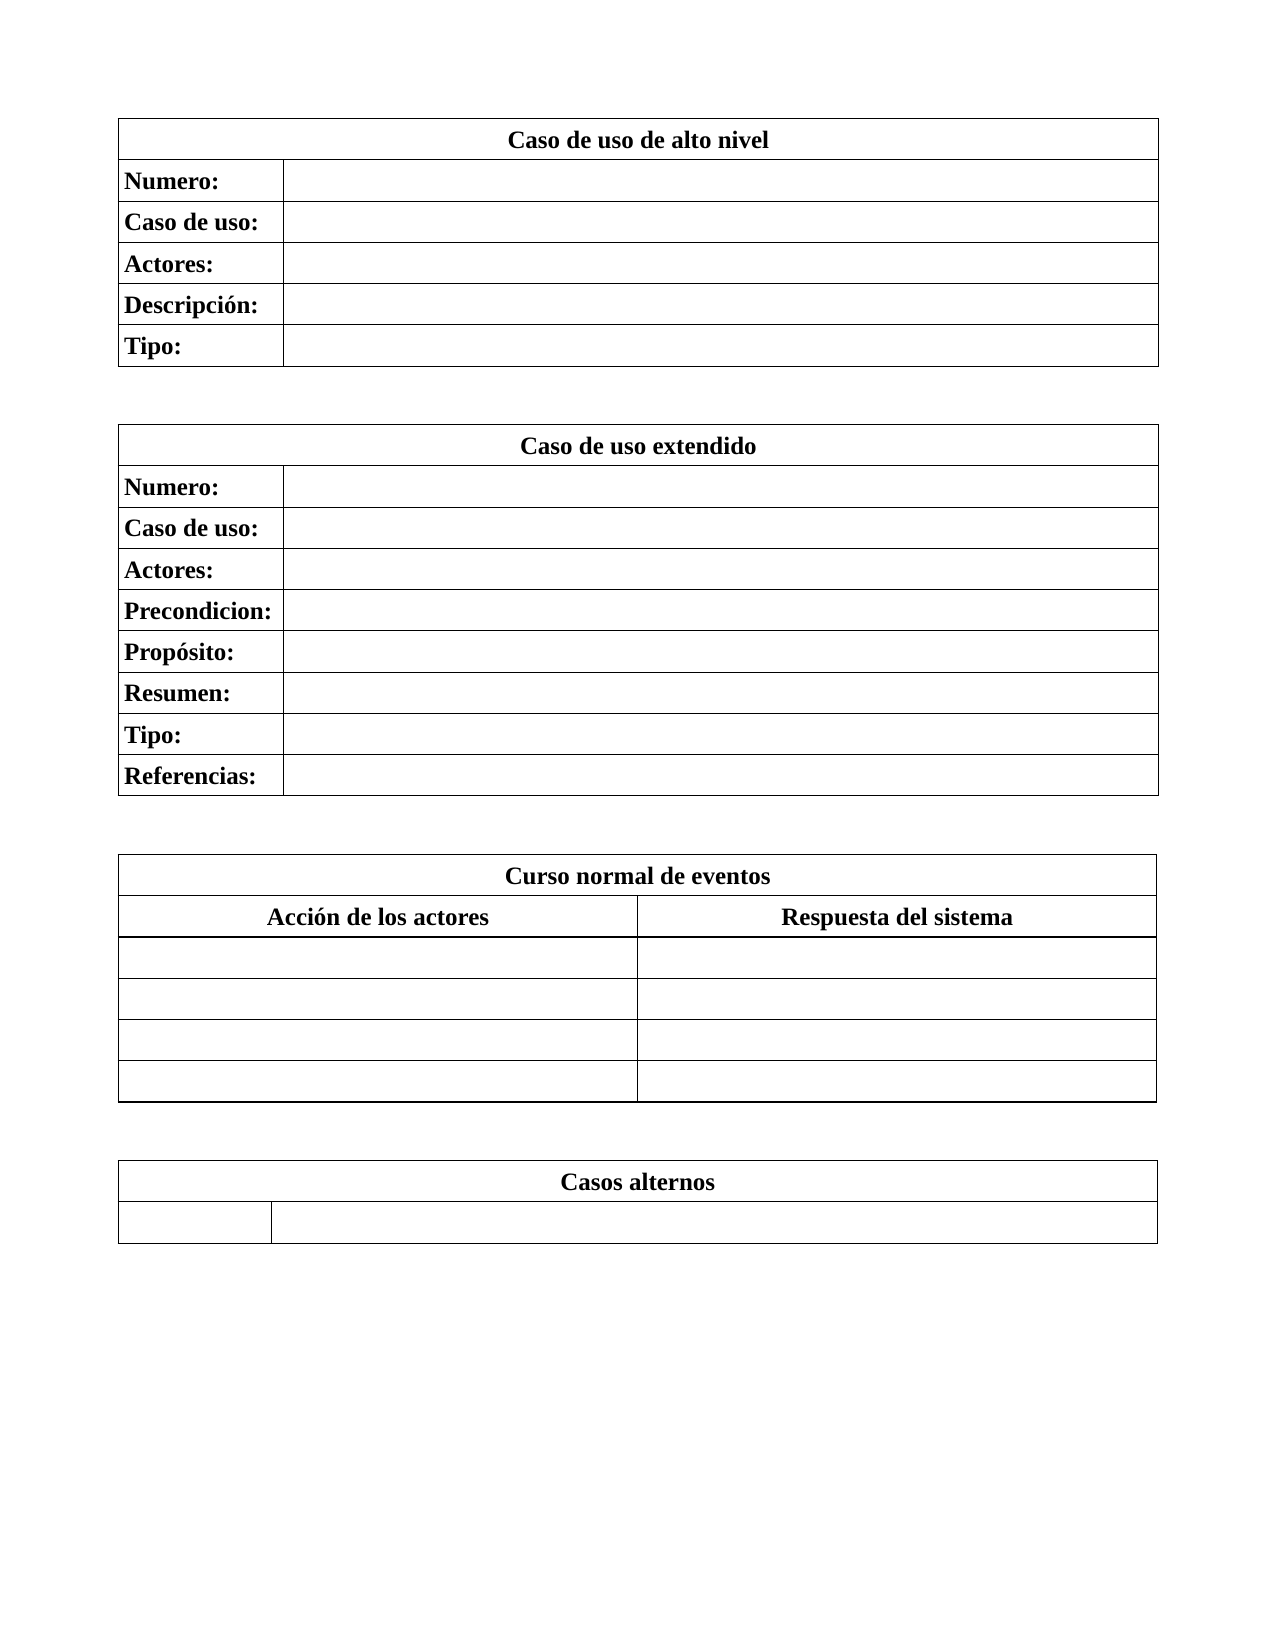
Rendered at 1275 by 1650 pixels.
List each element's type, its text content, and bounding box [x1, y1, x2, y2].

table_cell [284, 466, 1158, 507]
table_cell Descripción: [119, 284, 283, 324]
table_cell [284, 243, 1158, 283]
table_cell Actores: [119, 243, 283, 283]
table_cell Propósito: [119, 631, 283, 672]
table_cell Caso de uso: [119, 508, 283, 548]
table_cell [284, 631, 1158, 672]
table_cell Numero: [119, 466, 283, 507]
table_cell Referencias: [119, 755, 283, 795]
table_cell [284, 714, 1158, 754]
table_header Caso de uso de alto nivel [119, 119, 1158, 159]
table_header Casos alternos [119, 1161, 1157, 1201]
table_cell [284, 755, 1158, 795]
table_cell [272, 1202, 1157, 1242]
table_cell [119, 1020, 637, 1060]
table_cell [284, 202, 1158, 242]
table_cell [284, 284, 1158, 324]
table_cell Precondicion: [119, 590, 283, 630]
table_cell Acción de los actores [119, 896, 637, 936]
table_cell [638, 1020, 1156, 1060]
table_cell [284, 508, 1158, 548]
table_cell [119, 1061, 637, 1101]
table_cell [284, 160, 1158, 201]
table_cell [284, 549, 1158, 589]
table_cell [284, 590, 1158, 630]
table_cell Numero: [119, 160, 283, 201]
table_cell [119, 938, 637, 978]
table_cell Resumen: [119, 673, 283, 713]
table_cell Respuesta del sistema [638, 896, 1156, 936]
table_cell Tipo: [119, 325, 283, 366]
table_cell Caso de uso: [119, 202, 283, 242]
table_cell Actores: [119, 549, 283, 589]
table_cell [284, 673, 1158, 713]
table_cell [638, 1061, 1156, 1101]
table_cell [119, 979, 637, 1019]
table_header Curso normal de eventos [119, 855, 1156, 895]
table_cell [638, 938, 1156, 978]
table_cell [284, 325, 1158, 366]
table_header Caso de uso extendido [119, 425, 1158, 465]
table_cell [119, 1202, 271, 1242]
table_cell Tipo: [119, 714, 283, 754]
table_cell [638, 979, 1156, 1019]
